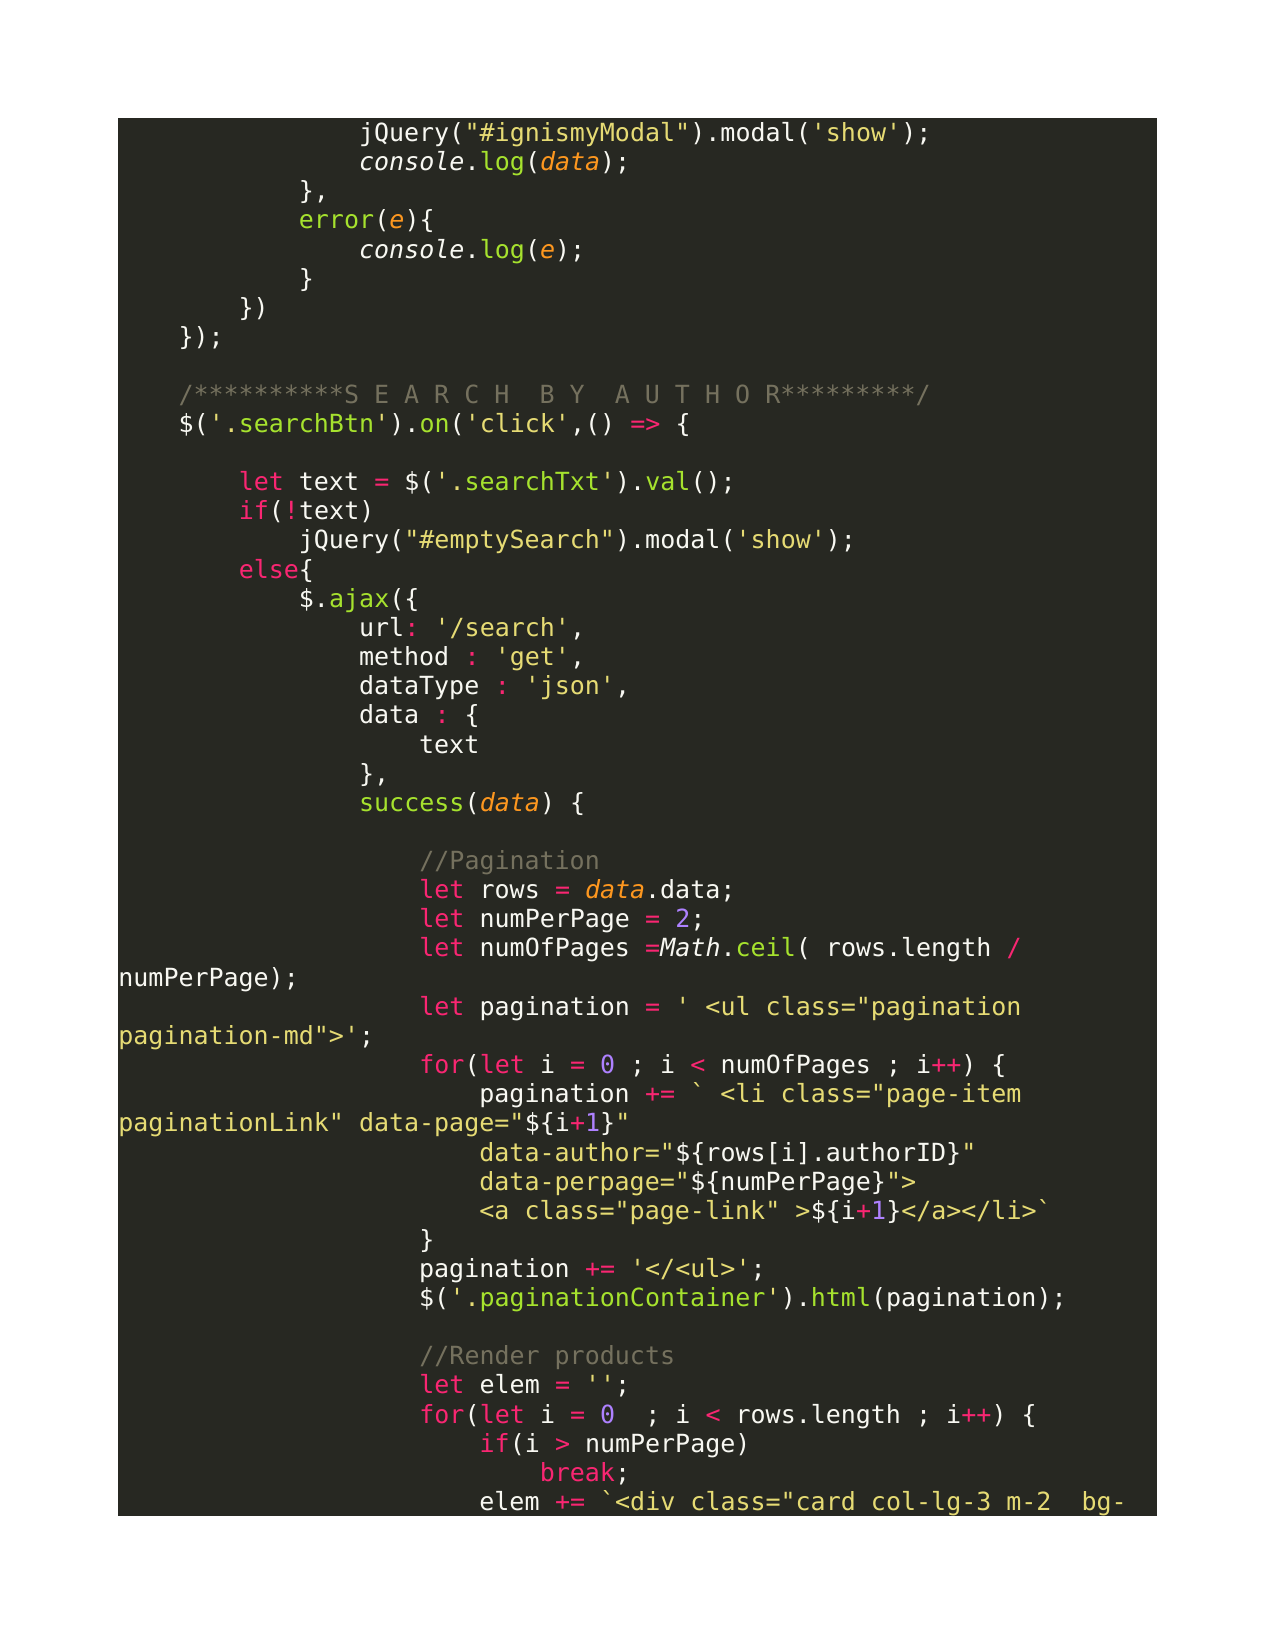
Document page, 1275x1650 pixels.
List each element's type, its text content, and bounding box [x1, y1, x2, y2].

text jQuery("#ignismyModal").modal('show'); console.log(data); }, error(e){ console.log(e); } }) }); /**********S E A R C H B Y A U T H O R*********/ $('.searchBtn').on('click',() => { let text = $('.searchTxt').val(); if(!text) jQuery("#emptySearch").modal('show'); else{ $.ajax({ url: '/search', method : 'get', dataType : 'json', data : { text }, success(data) { //Pagination let rows = data.data; let numPerPage = 2; let numOfPages =Math.ceil( rows.length / numPerPage); let pagination = ' <ul class="pagination pagination-md">'; for(let i = 0 ; i < numOfPages ; i++) { pagination += ` <li class="page-item paginationLink" data-page="${i+1}" data-author="${rows[i].authorID}" data-perpage="${numPerPage}"> <a class="page-link" >${i+1}</a></li>` } pagination += '</<ul>'; $('.paginationContainer').html(pagination); //Render products let elem = ''; for(let i = 0 ; i < rows.length ; i++) { if(i > numPerPage) break; elem += `<div class="card col-lg-3 m-2 bg- [118, 118, 1157, 1516]
